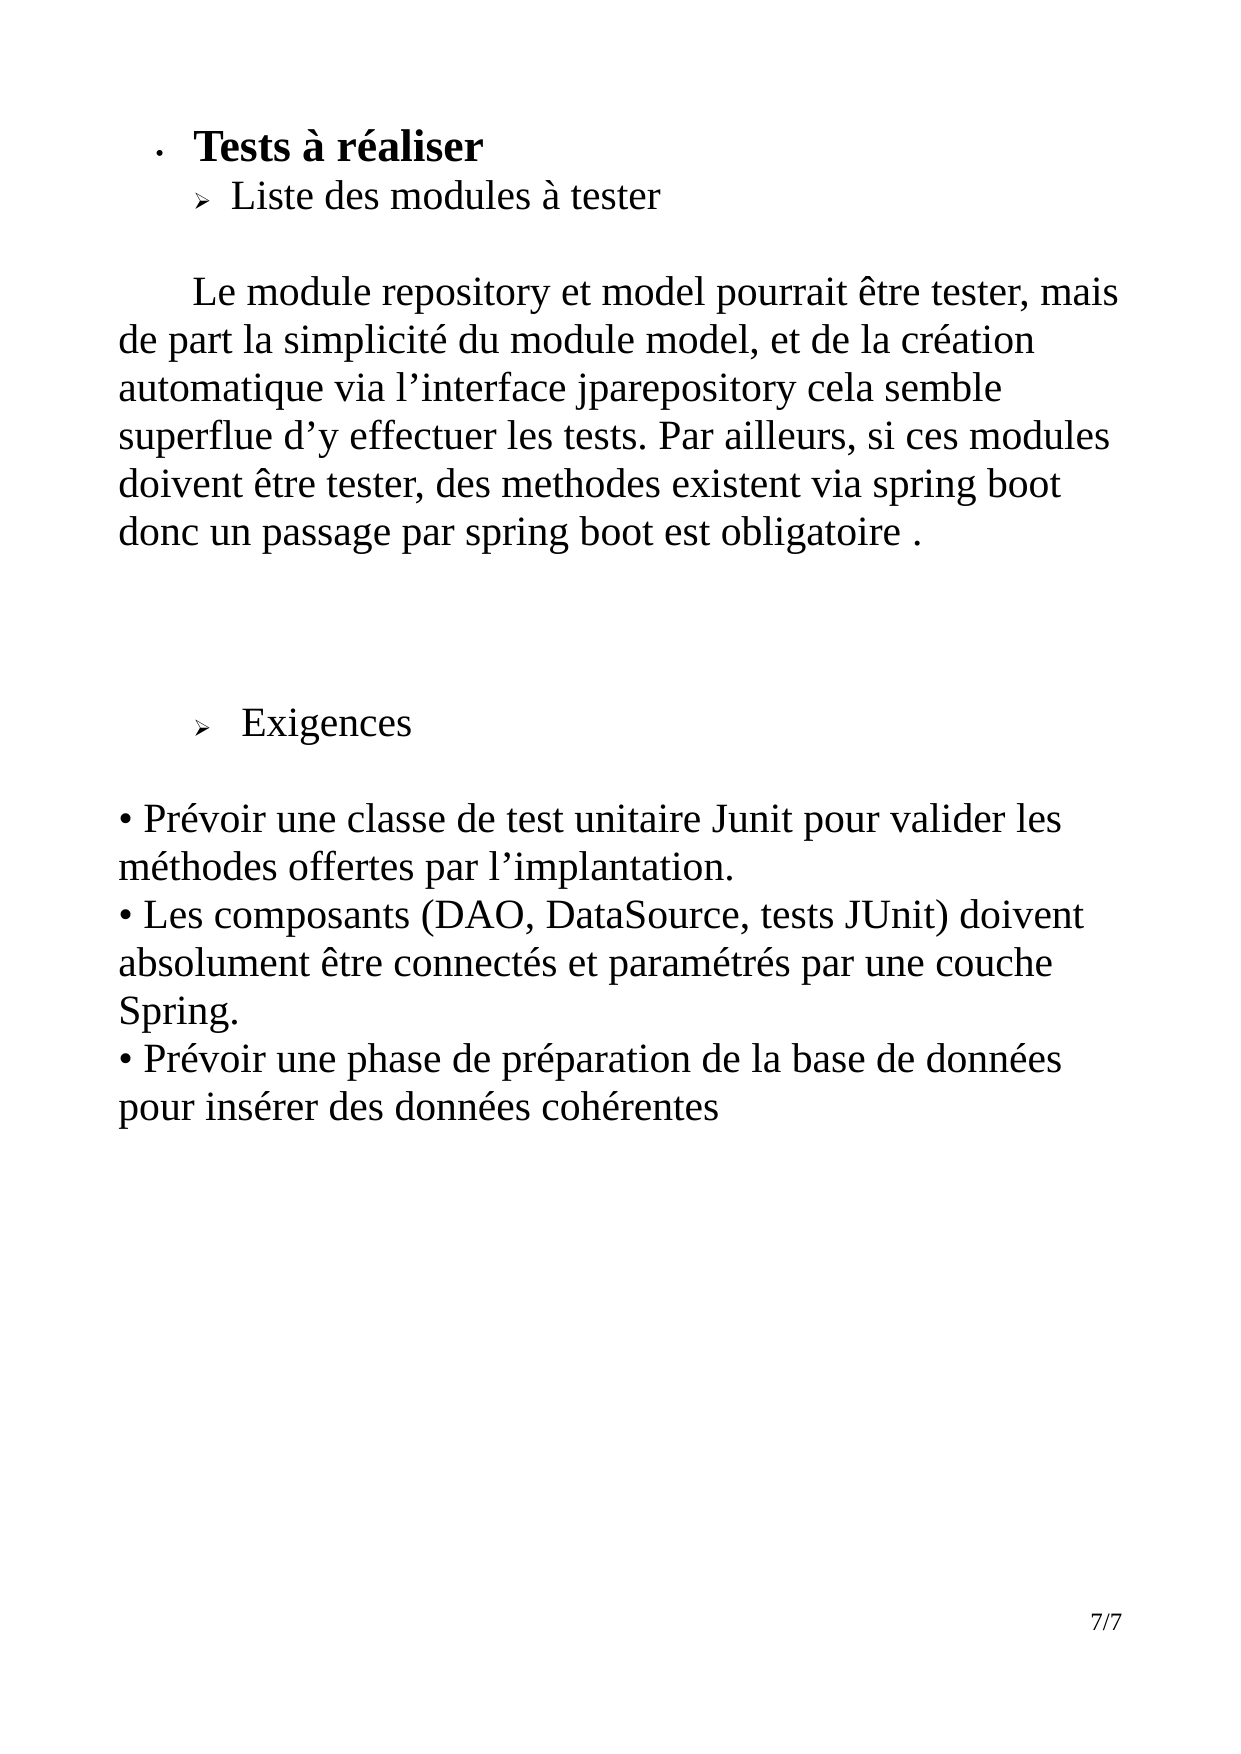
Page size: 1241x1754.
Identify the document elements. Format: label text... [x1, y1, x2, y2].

text Le module repository et model pourrait être tester, mais de part la simplicité du module model, et de la création automatique via l’interface jparepository cela semble superflue d’y effectuer les tests. Par ailleurs, si ces modules doivent être tester, des methodes existent via spring boot donc un passage par spring boot est obligatoire . [118, 267, 1122, 554]
text • Prévoir une classe de test unitaire Junit pour valider les méthodes offertes par l’implantation. [118, 794, 1122, 889]
text • Prévoir une phase de préparation de la base de données pour insérer des données cohérentes [118, 1033, 1122, 1129]
list Liste des modules à tester [193, 171, 1122, 219]
list Tests à réaliser [156, 118, 1122, 171]
text • Les composants (DAO, DataSource, tests JUnit) doivent absolument être connectés et paramétrés par une couche Spring. [118, 889, 1122, 1033]
list Exigences [193, 698, 1122, 746]
